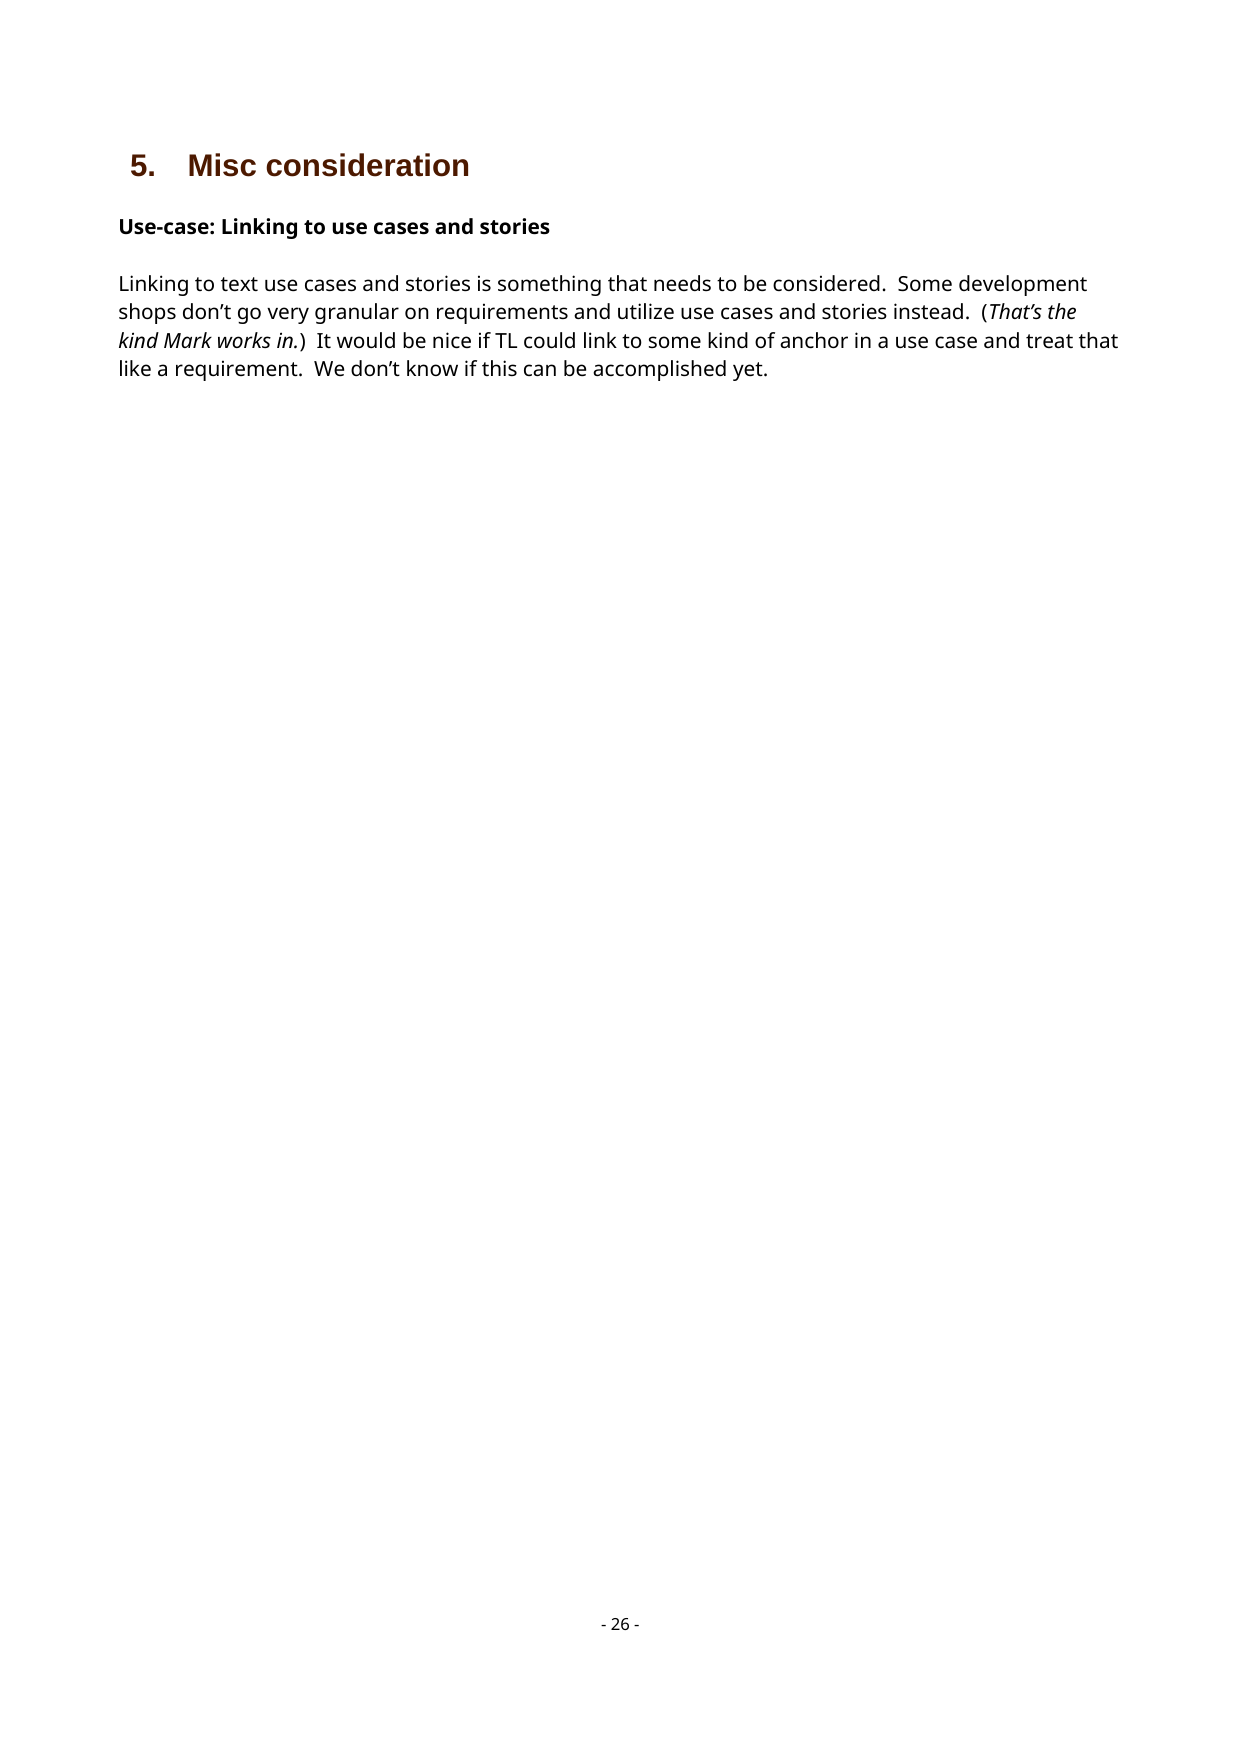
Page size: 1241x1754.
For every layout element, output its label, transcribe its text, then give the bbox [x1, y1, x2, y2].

text Linking to text use cases and stories is something that needs to be considered. Some development shops don’t go very granular on requirements and utilize use cases and stories instead. (That’s the kind Mark works in.) It would be nice if TL could link to some kind of anchor in a use case and treat that like a requirement. We don’t know if this can be accomplished yet. [118, 269, 1122, 383]
text Use-case: Linking to use cases and stories [118, 212, 1122, 240]
subtitle Misc consideration [130, 148, 1110, 182]
